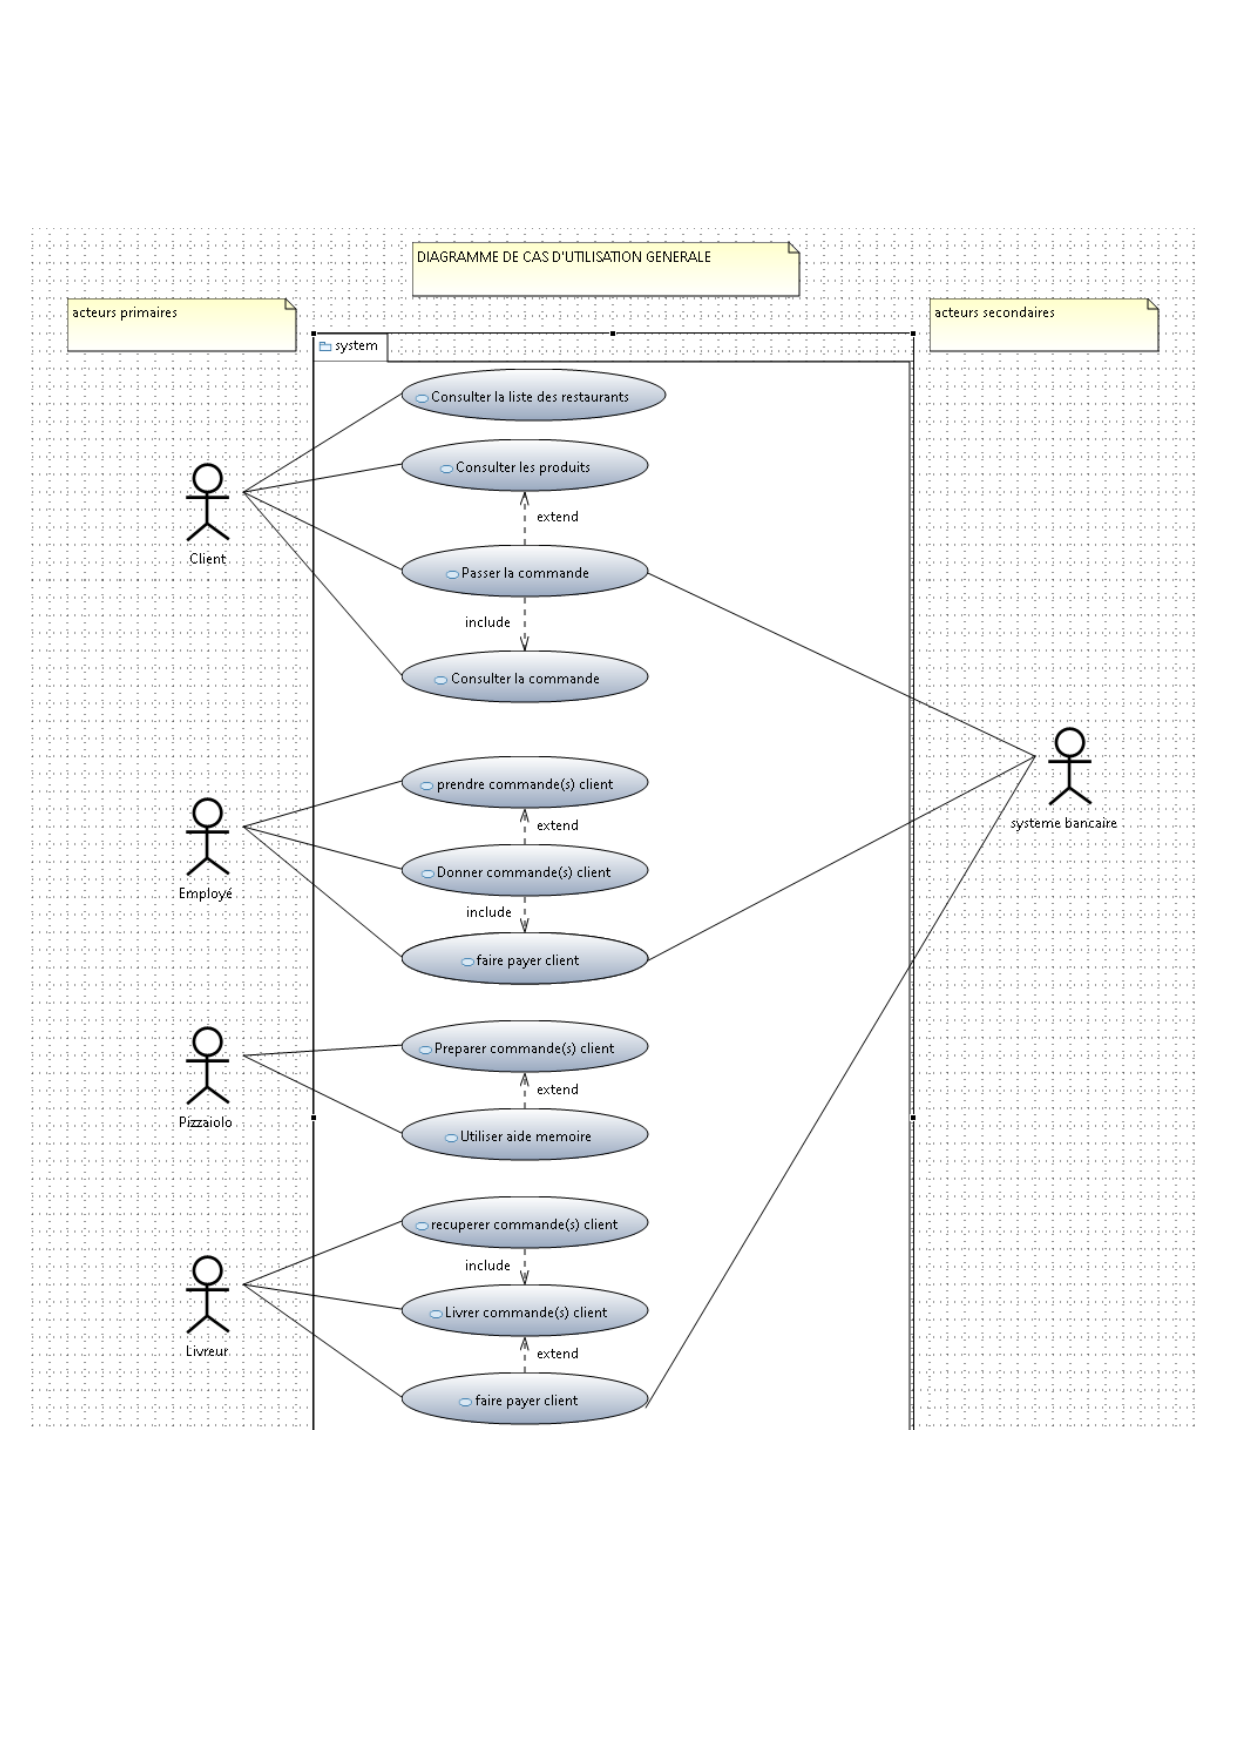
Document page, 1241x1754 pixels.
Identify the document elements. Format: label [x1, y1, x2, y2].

picture [31, 228, 1196, 1430]
